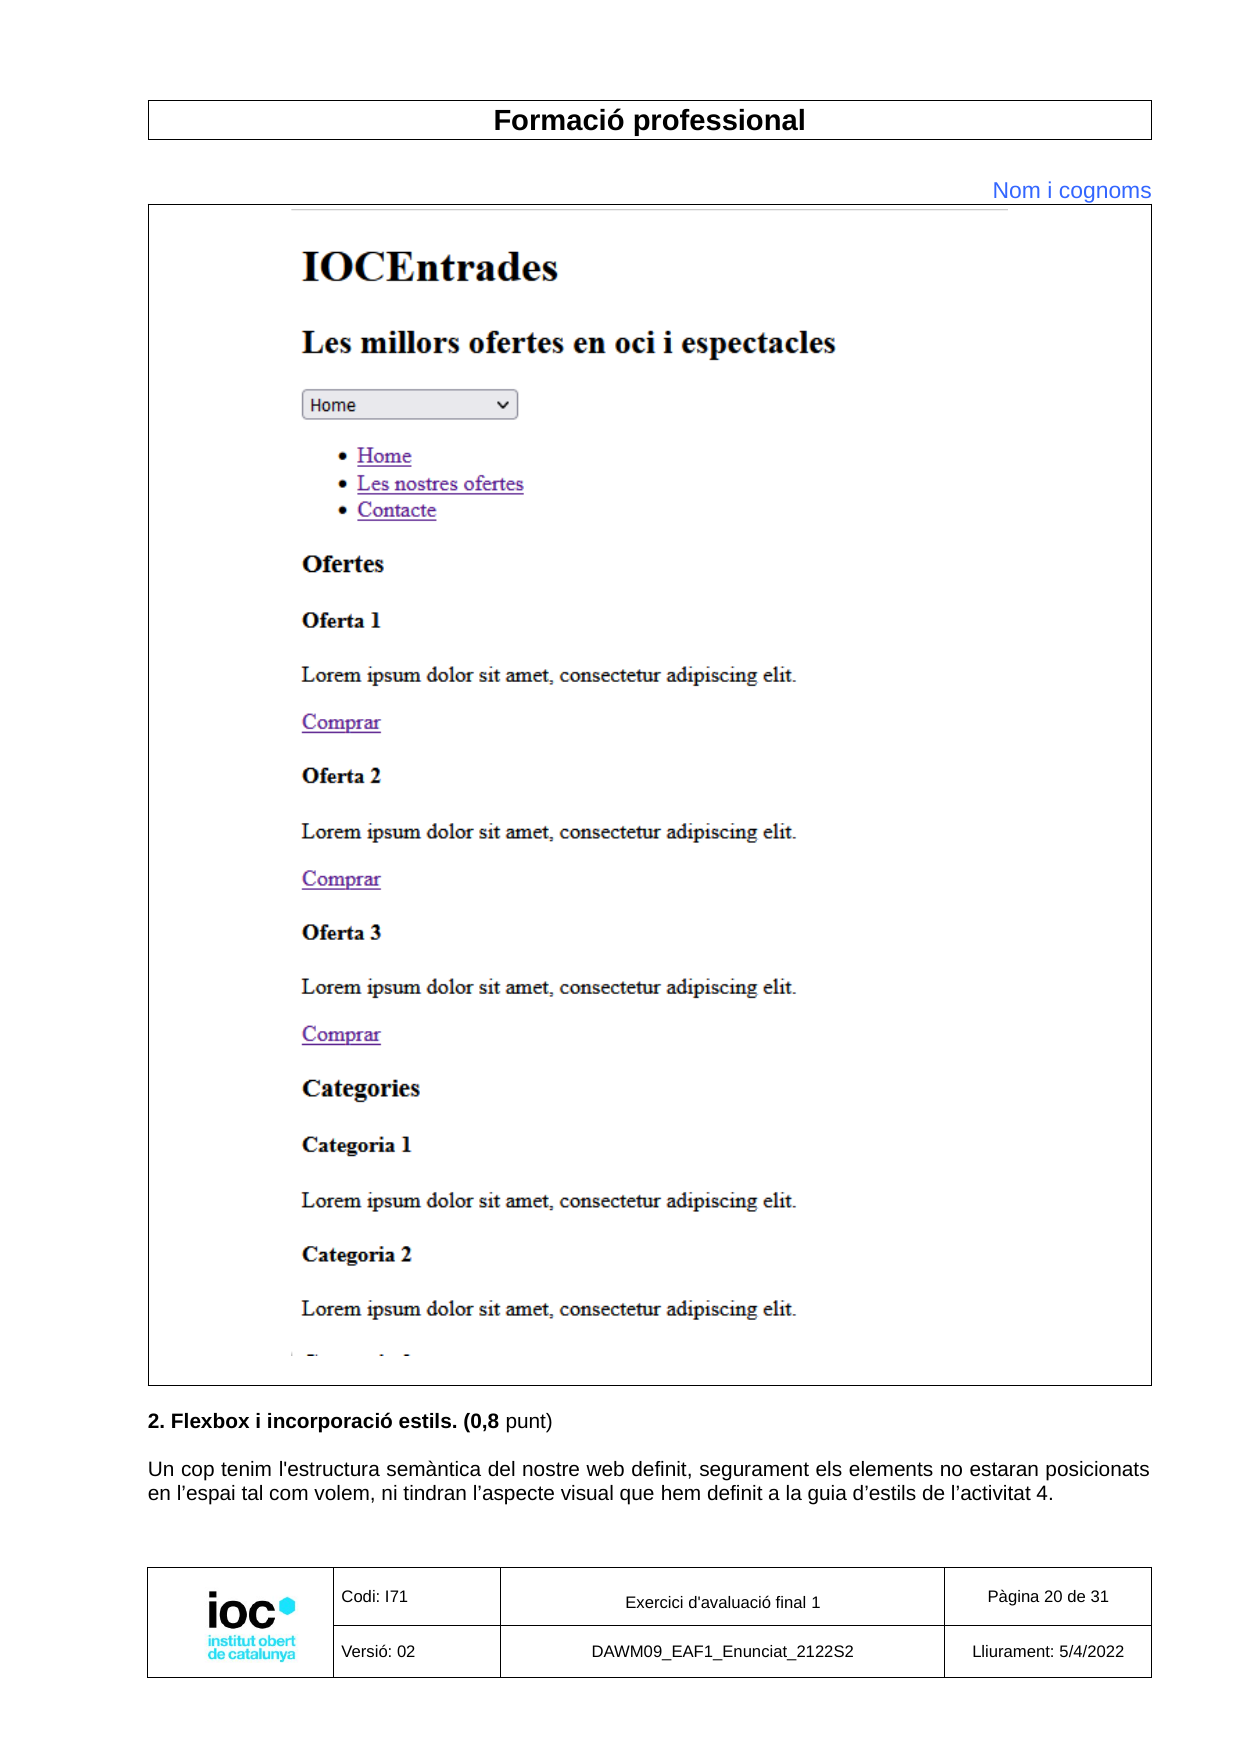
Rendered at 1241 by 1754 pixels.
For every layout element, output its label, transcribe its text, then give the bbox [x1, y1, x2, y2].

picture [291, 209, 1008, 1356]
text 2. Flexbox i incorporació estils. (0,8 punt) [148, 1409, 1151, 1433]
table_cell [149, 205, 1151, 1385]
picture [195, 1577, 309, 1673]
text Un cop tenim l'estructura semàntica del nostre web definit, segurament els elements no estaran posicionats en l’espai tal com volem, ni tindran l’aspecte visual que hem definit a la guia d’estils de l’activitat 4. [148, 1457, 1151, 1505]
